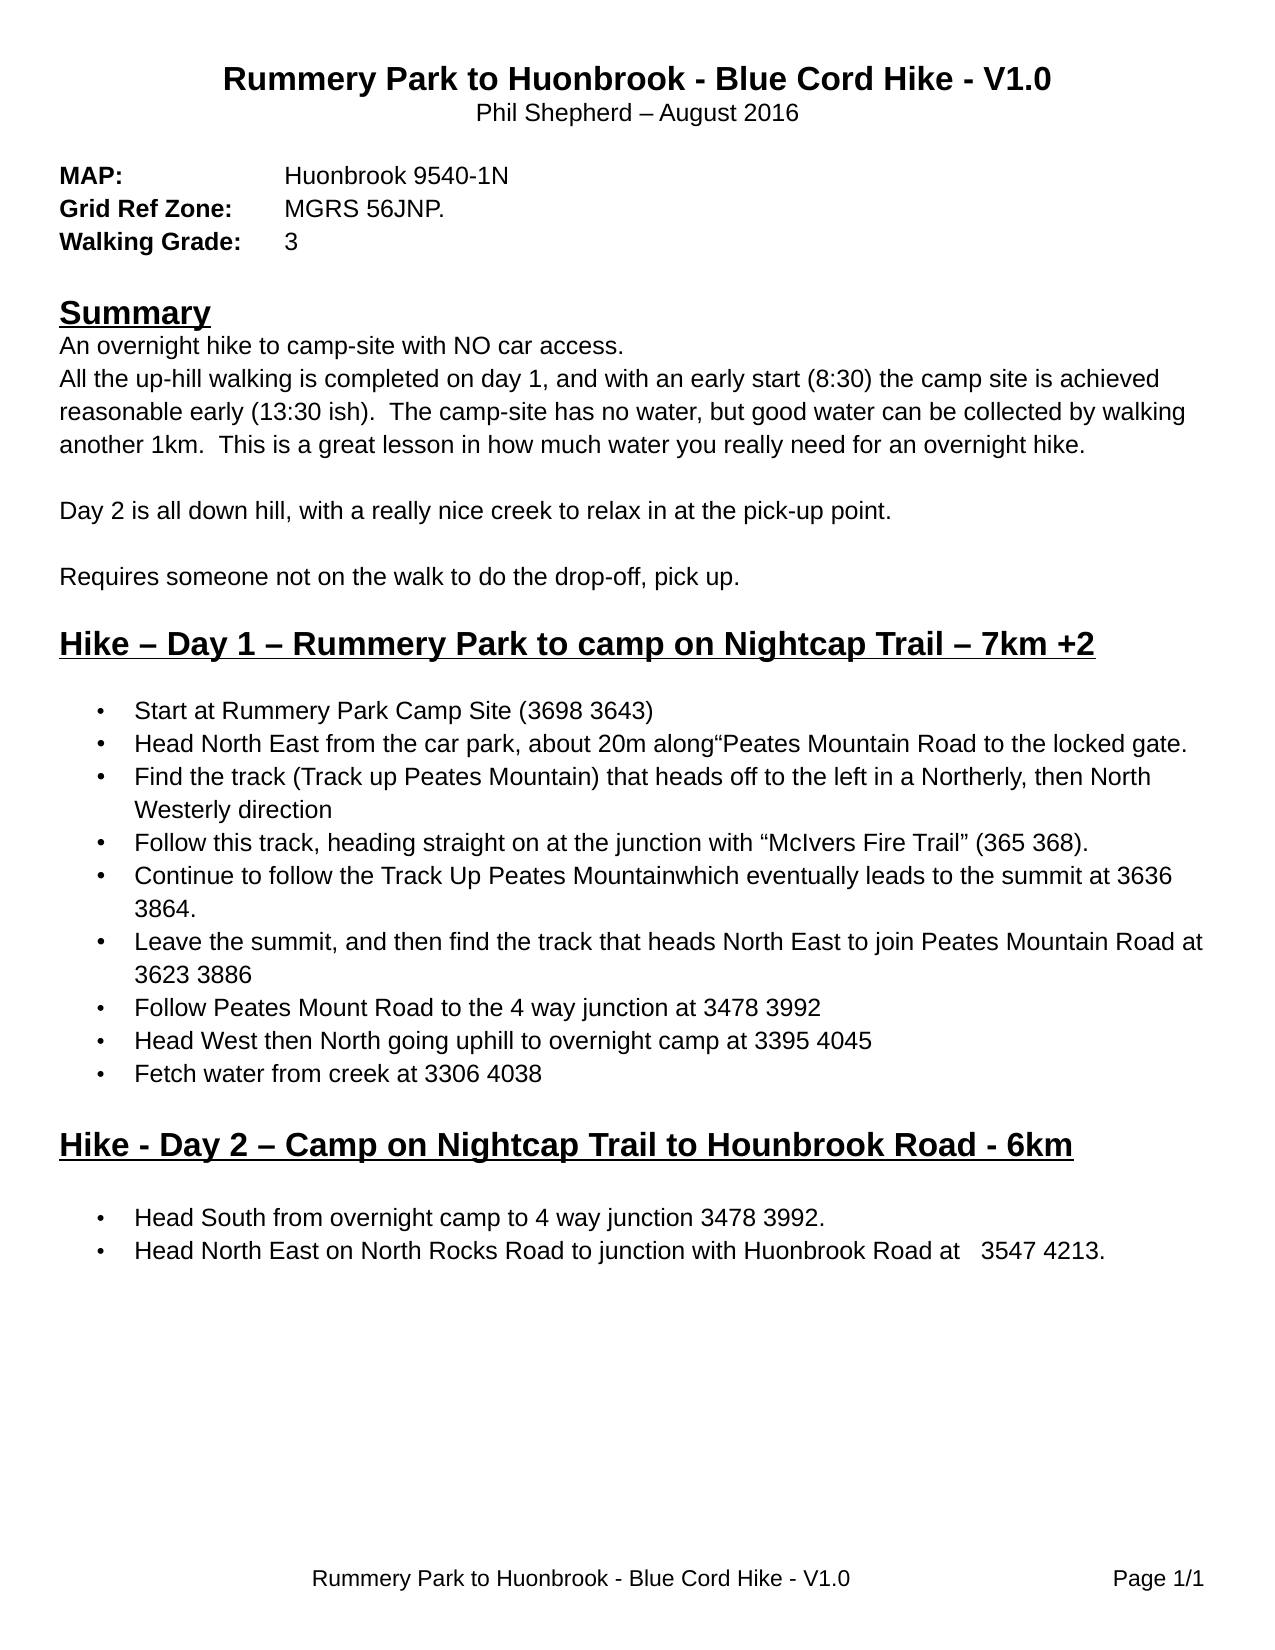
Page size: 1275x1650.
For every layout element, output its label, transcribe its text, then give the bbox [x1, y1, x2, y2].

list Continue to follow the Track Up Peates Mountainwhich eventually leads to the summit at 3636 3864. [97, 861, 1216, 923]
list Head North East from the car park, about 20m along“Peates Mountain Road to the locked gate. [97, 729, 1216, 757]
list Fetch water from creek at 3306 4038 [97, 1059, 1216, 1088]
list Start at Rummery Park Camp Site (3698 3643) [97, 696, 1216, 724]
subtitle Rummery Park to Huonbrook - Blue Cord Hike - V1.0 [59, 59, 1216, 97]
list Follow this track, heading straight on at the junction with “McIvers Fire Trail” (365 368). [97, 828, 1216, 857]
subtitle Hike – Day 1 – Rummery Park to camp on Nightcap Trail – 7km +2 [59, 624, 1216, 663]
text Phil Shepherd – August 2016 [59, 97, 1216, 126]
list Find the track (Track up Peates Mountain) that heads off to the left in a Northerly, then North Westerly direction [97, 762, 1216, 824]
list Head West then North going uphill to overnight camp at 3395 4045 [97, 1026, 1216, 1055]
list Head South from overnight camp to 4 way junction 3478 3992. [97, 1203, 1216, 1231]
text MAP: Huonbrook 9540-1N Grid Ref Zone: MGRS 56JNP. [59, 161, 1216, 222]
subtitle Summary [59, 293, 1216, 331]
list Follow Peates Mount Road to the 4 way junction at 3478 3992 [97, 993, 1216, 1022]
text Hike - Day 2 – Camp on Nightcap Trail to Hounbrook Road - 6km [59, 1125, 1216, 1164]
text Walking Grade: 3 [59, 227, 1216, 256]
list Leave the summit, and then find the track that heads North East to join Peates Mountain Road at 3623 3886 [97, 927, 1216, 989]
list Head North East on North Rocks Road to junction with Huonbrook Road at 3547 4213. [97, 1236, 1216, 1264]
text An overnight hike to camp-site with NO car access. All the up-hill walking is completed on day 1, and with an early start (8:30) the camp site is achieved reasonable early (13:30 ish). The camp-site has no water, but good water can be collected by walking another 1km. This is a great lesson in how much water you really need for an overnight hike. Day 2 is all down hill, with a really nice creek to relax in at the pick-up point. Requires someone not on the walk to do the drop-off, pick up. [59, 331, 1216, 591]
